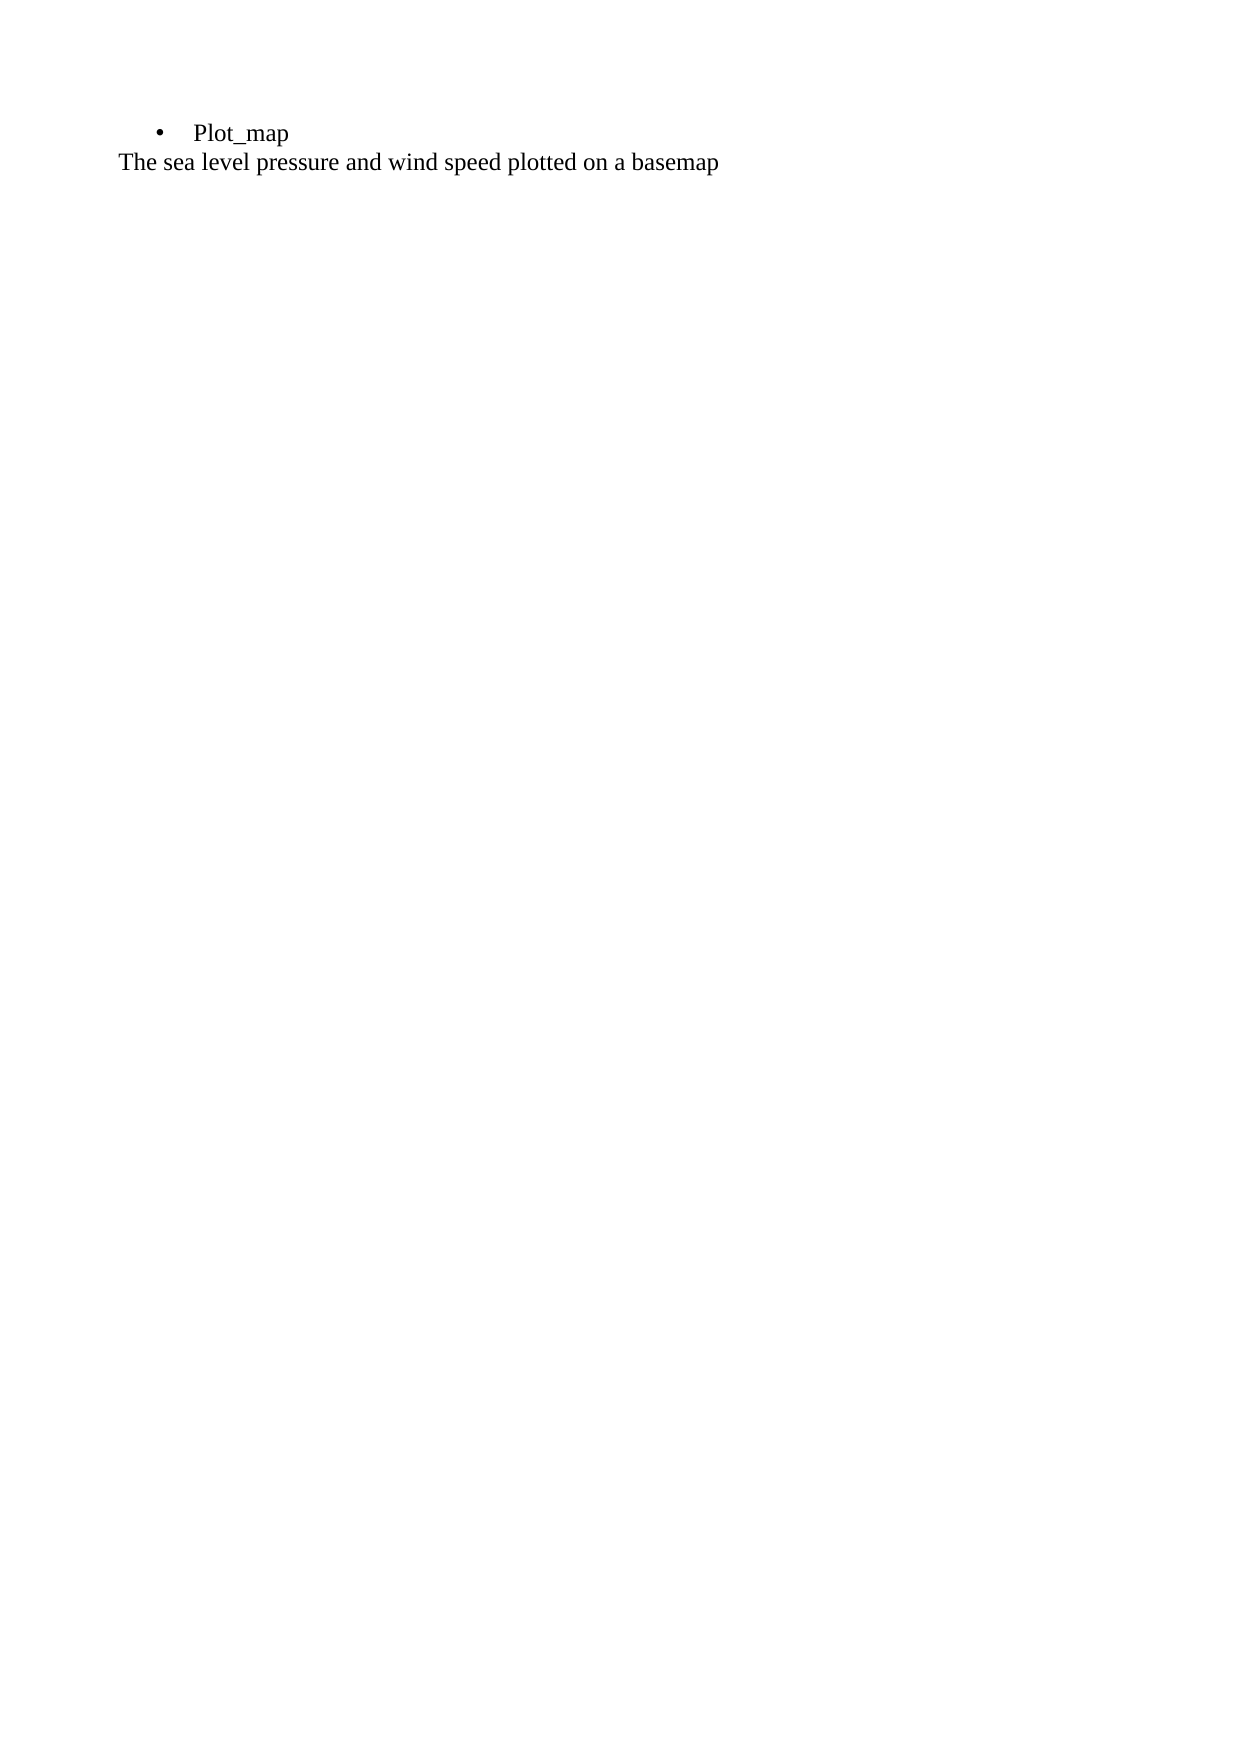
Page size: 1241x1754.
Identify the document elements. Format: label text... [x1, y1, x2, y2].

text The sea level pressure and wind speed plotted on a basemap [118, 147, 1122, 176]
list Plot_map [156, 118, 1122, 147]
